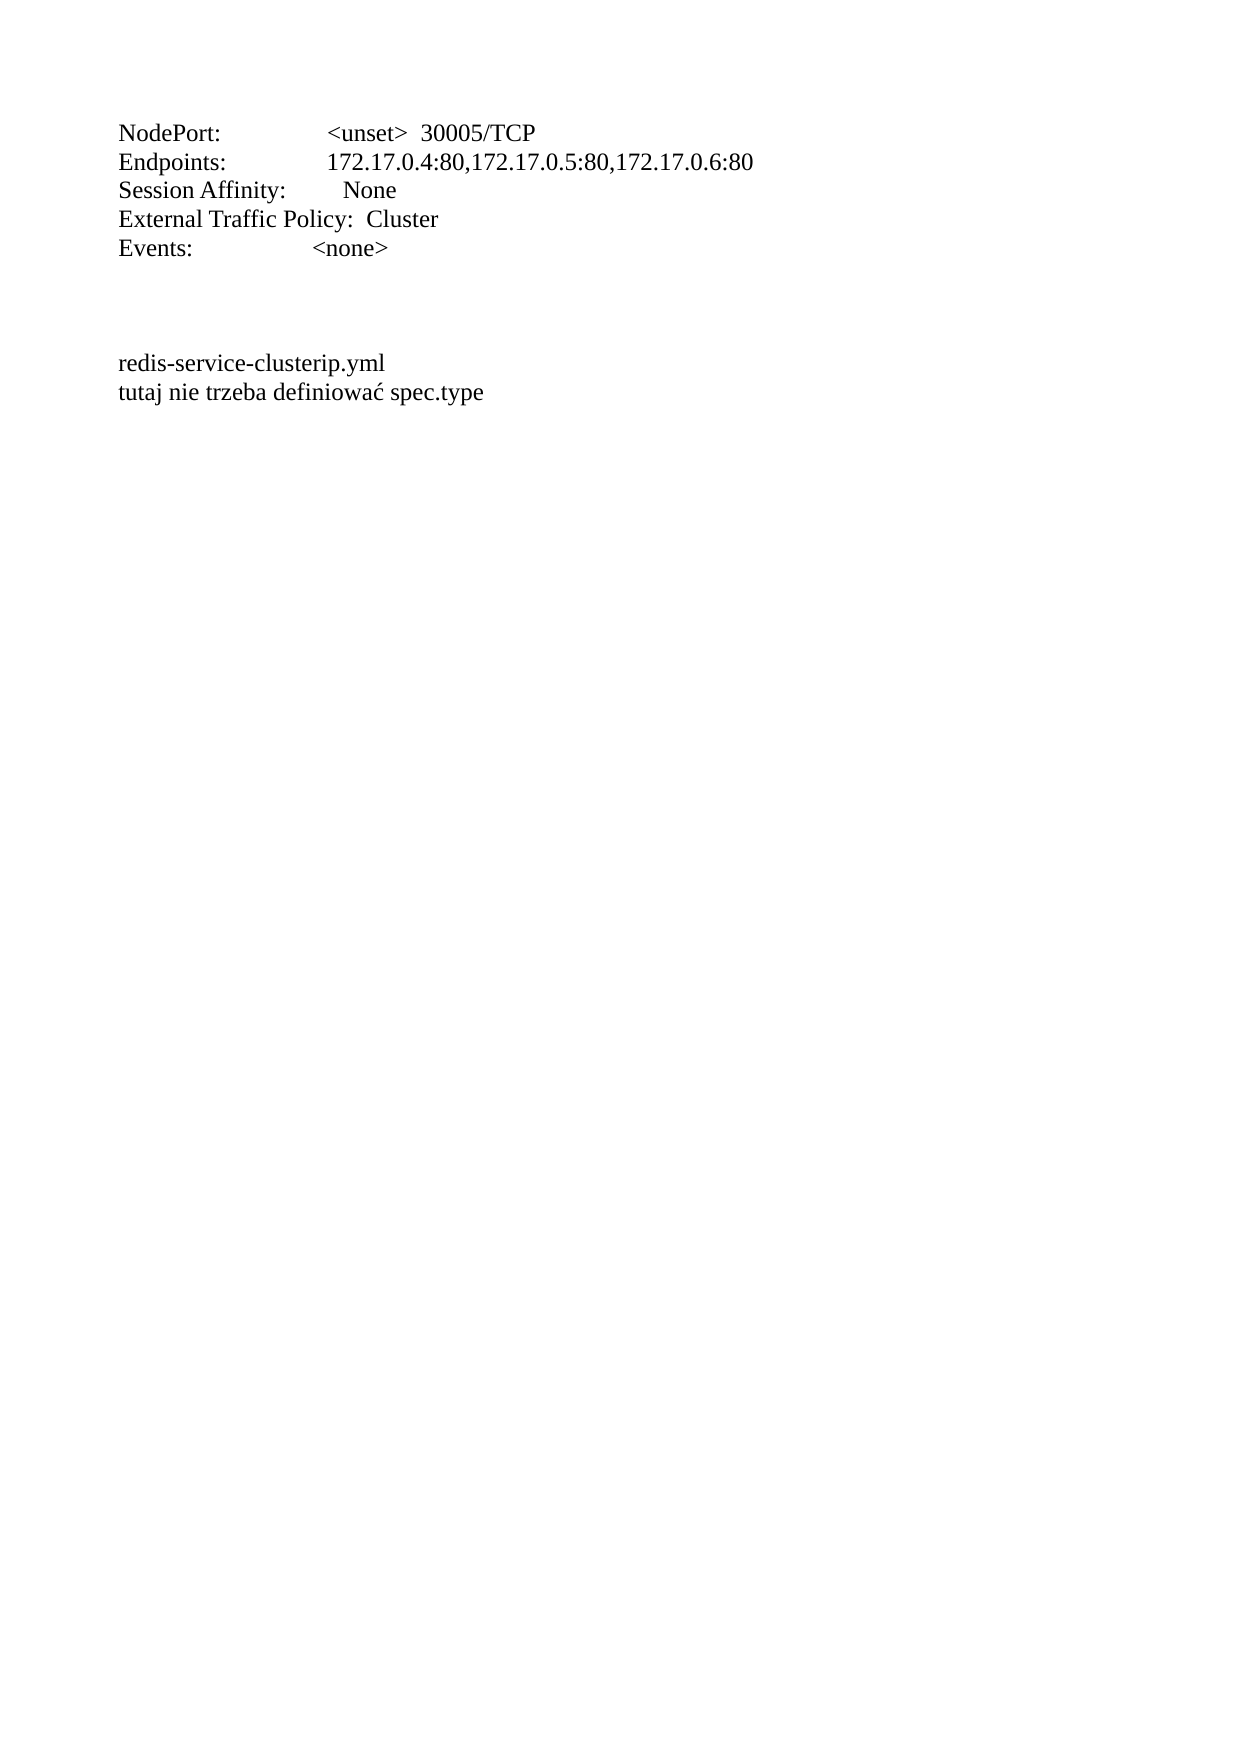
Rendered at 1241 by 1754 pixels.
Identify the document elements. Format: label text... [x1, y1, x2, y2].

text External Traffic Policy: Cluster [118, 204, 1122, 233]
text Session Affinity: None [118, 176, 1122, 204]
text redis-service-clusterip.yml [118, 348, 1122, 377]
text Events: <none> [118, 233, 1122, 262]
text NodePort: <unset> 30005/TCP [118, 118, 1122, 147]
text tutaj nie trzeba definiować spec.type [118, 377, 1122, 406]
text Endpoints: 172.17.0.4:80,172.17.0.5:80,172.17.0.6:80 [118, 147, 1122, 176]
